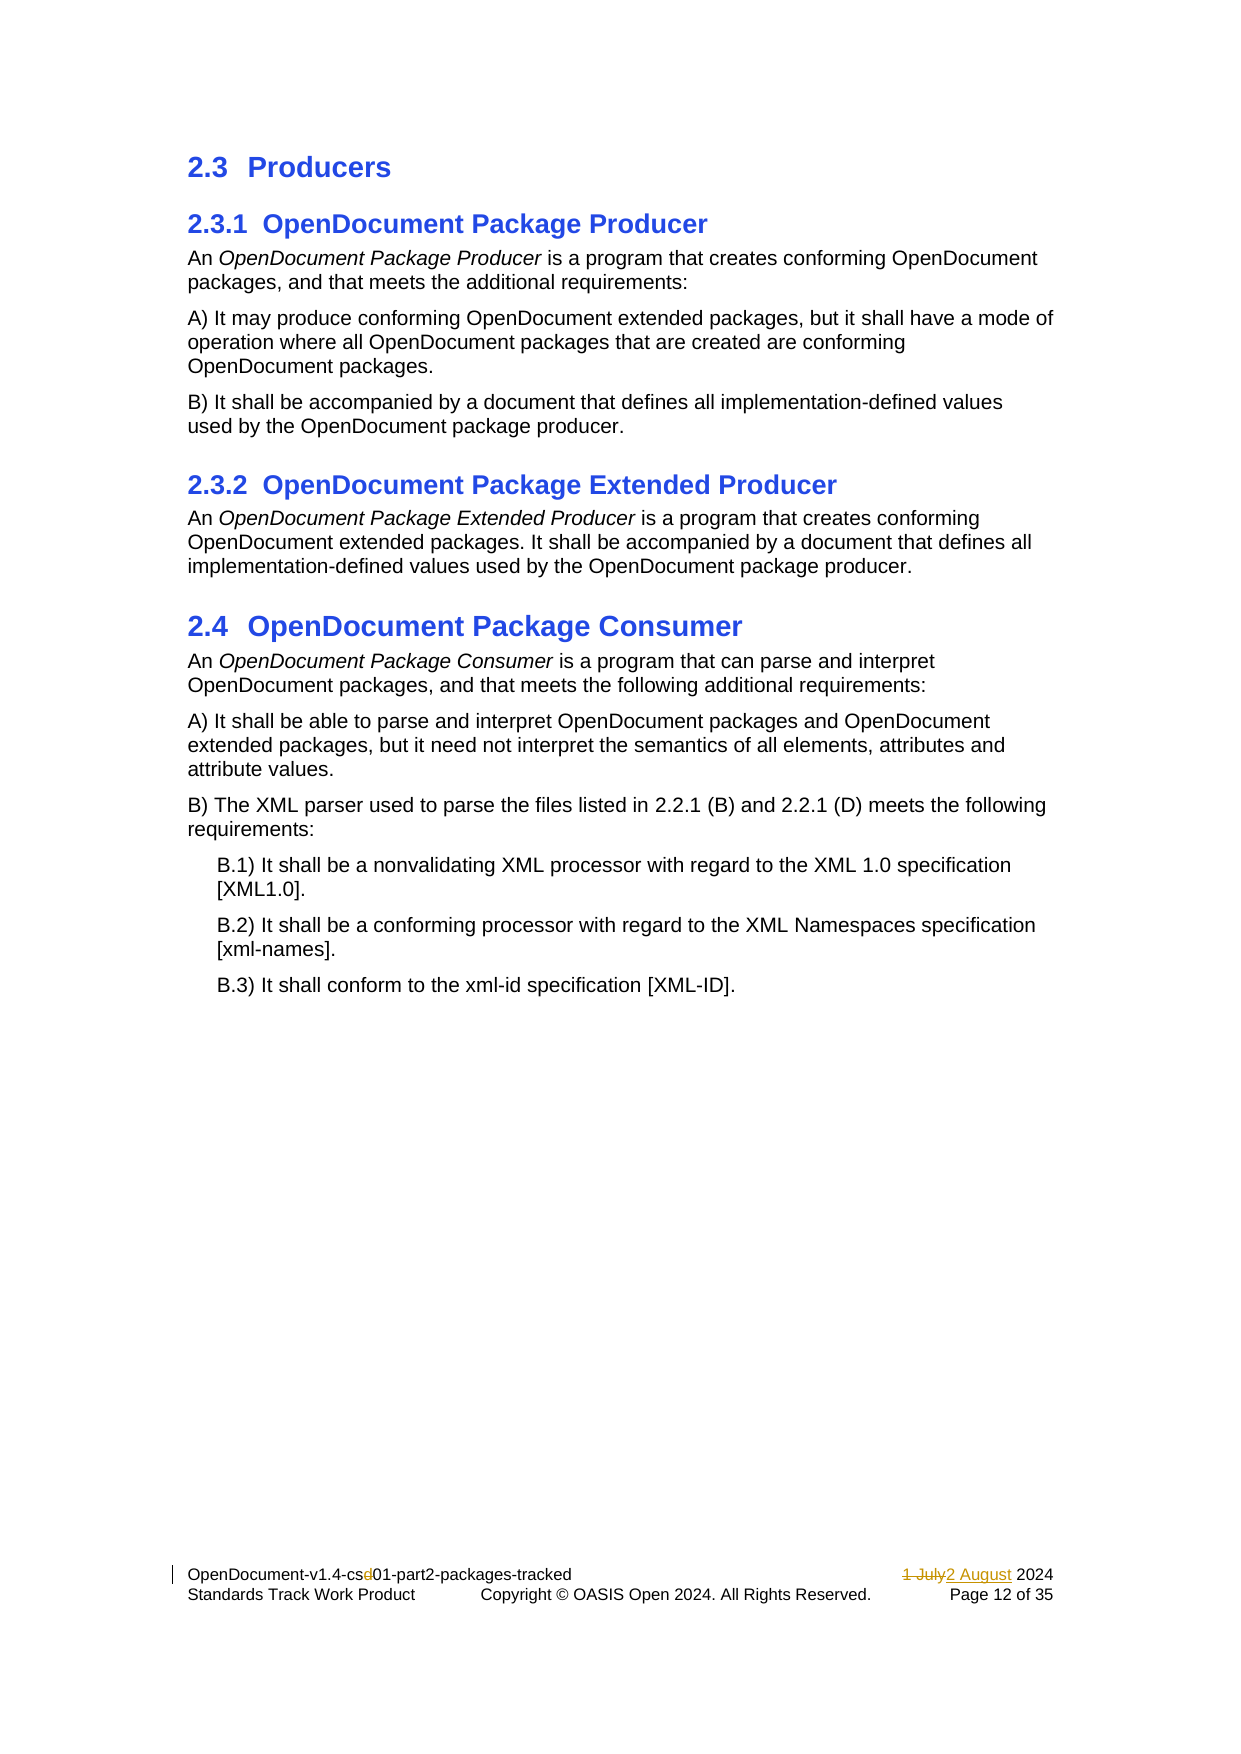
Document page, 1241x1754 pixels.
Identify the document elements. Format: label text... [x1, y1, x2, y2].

list It shall conform to the xml-id specification [XML-ID]. [187, 972, 1053, 996]
list It shall be a nonvalidating XML processor with regard to the XML 1.0 specification [XML1.0]. [187, 852, 1053, 900]
subtitle OpenDocument Package Consumer [187, 609, 1053, 642]
list It shall be accompanied by a document that defines all implementation-defined values used by the OpenDocument package producer. [187, 390, 1053, 438]
list It shall be a conforming processor with regard to the XML Namespaces specification [xml-names]. [187, 912, 1053, 960]
text An OpenDocument Package Consumer is a program that can parse and interpret OpenDocument packages, and that meets the following additional requirements: [187, 648, 1053, 696]
text An OpenDocument Package Producer is a program that creates conforming OpenDocument packages, and that meets the additional requirements: [187, 246, 1053, 294]
text An OpenDocument Package Extended Producer is a program that creates conforming OpenDocument extended packages. It shall be accompanied by a document that defines all implementation-defined values used by the OpenDocument package producer. [187, 506, 1053, 578]
list It may produce conforming OpenDocument extended packages, but it shall have a mode of operation where all OpenDocument packages that are created are conforming OpenDocument packages. [187, 306, 1053, 378]
list The XML parser used to parse the files listed in 2.2.1 (B) and 2.2.1 (D) meets the following requirements: [187, 792, 1053, 840]
subtitle OpenDocument Package Producer [187, 208, 1053, 240]
subtitle Producers [187, 150, 1053, 183]
list It shall be able to parse and interpret OpenDocument packages and OpenDocument extended packages, but it need not interpret the semantics of all elements, attributes and attribute values. [187, 708, 1053, 780]
subtitle OpenDocument Package Extended Producer [187, 469, 1053, 500]
